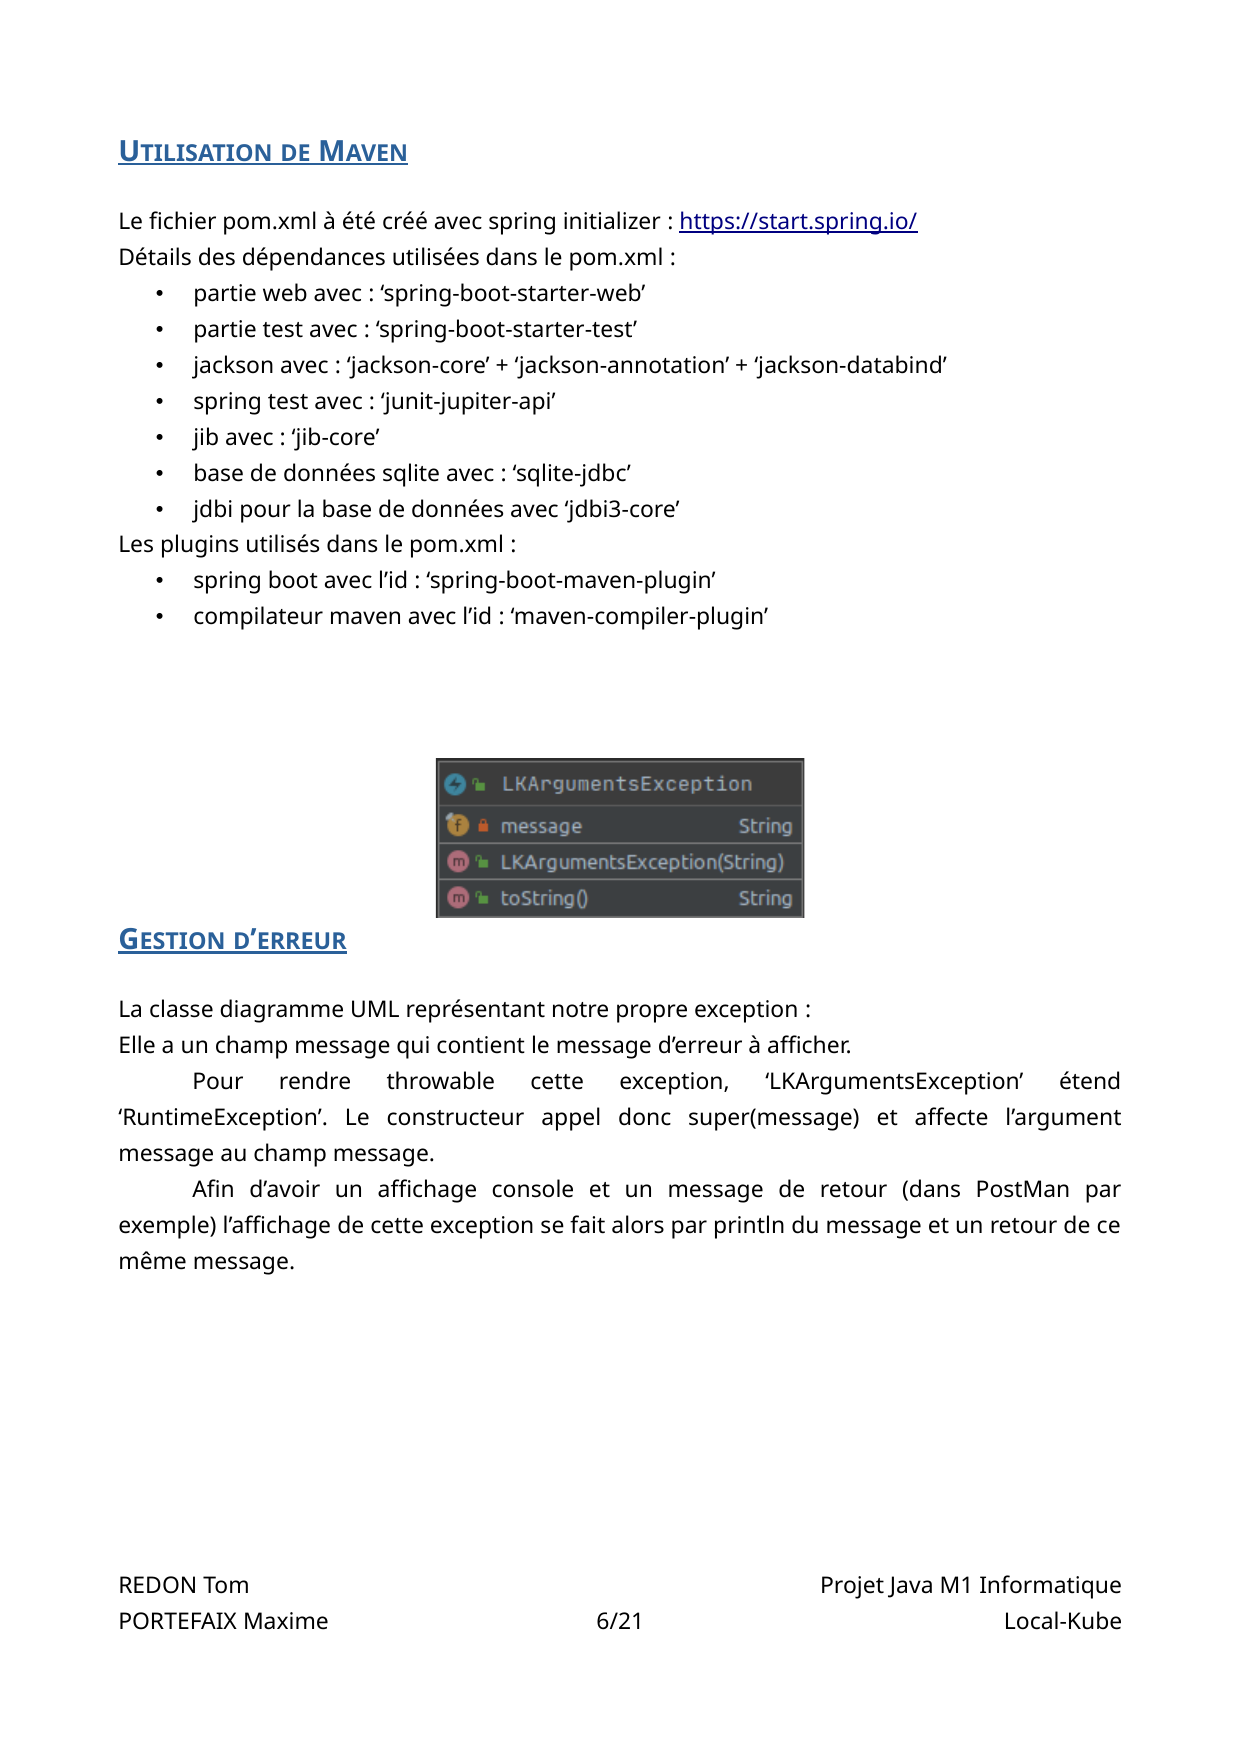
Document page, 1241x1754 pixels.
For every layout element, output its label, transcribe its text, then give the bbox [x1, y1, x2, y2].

text La classe diagramme UML représentant notre propre exception : [118, 993, 1122, 1024]
text Détails des dépendances utilisées dans le pom.xml : [118, 241, 1122, 272]
list spring boot avec l’id : ‘spring-boot-maven-plugin’ [156, 564, 1122, 596]
list partie web avec : ‘spring-boot-starter-web’ [156, 277, 1122, 308]
list compilateur maven avec l’id : ‘maven-compiler-plugin’ [156, 600, 1122, 632]
text Le fichier pom.xml à été créé avec spring initializer : https://start.spring.io/ [118, 205, 1122, 236]
list jackson avec : ‘jackson-core’ + ‘jackson-annotation’ + ‘jackson-databind’ [156, 349, 1122, 380]
picture [435, 758, 805, 918]
list jib avec : ‘jib-core’ [156, 421, 1122, 452]
list spring test avec : ‘junit-jupiter-api’ [156, 385, 1122, 416]
list jdbi pour la base de données avec ‘jdbi3-core’ [156, 492, 1122, 524]
text Elle a un champ message qui contient le message d’erreur à afficher. [118, 1029, 1122, 1060]
list base de données sqlite avec : ‘sqlite-jdbc’ [156, 457, 1122, 488]
subtitle Gestion d’erreur [118, 737, 1122, 958]
text Les plugins utilisés dans le pom.xml : [118, 528, 1122, 560]
text Pour rendre throwable cette exception, ‘LKArgumentsException’ étend ‘RuntimeException’. Le constructeur appel donc super(message) et affecte l’argument message au champ message. [118, 1065, 1122, 1168]
text Afin d’avoir un affichage console et un message de retour (dans PostMan par exemple) l’affichage de cette exception se fait alors par println du message et un retour de ce même message. [118, 1173, 1122, 1276]
list partie test avec : ‘spring-boot-starter-test’ [156, 313, 1122, 344]
subtitle Utilisation de Maven [118, 130, 1122, 169]
